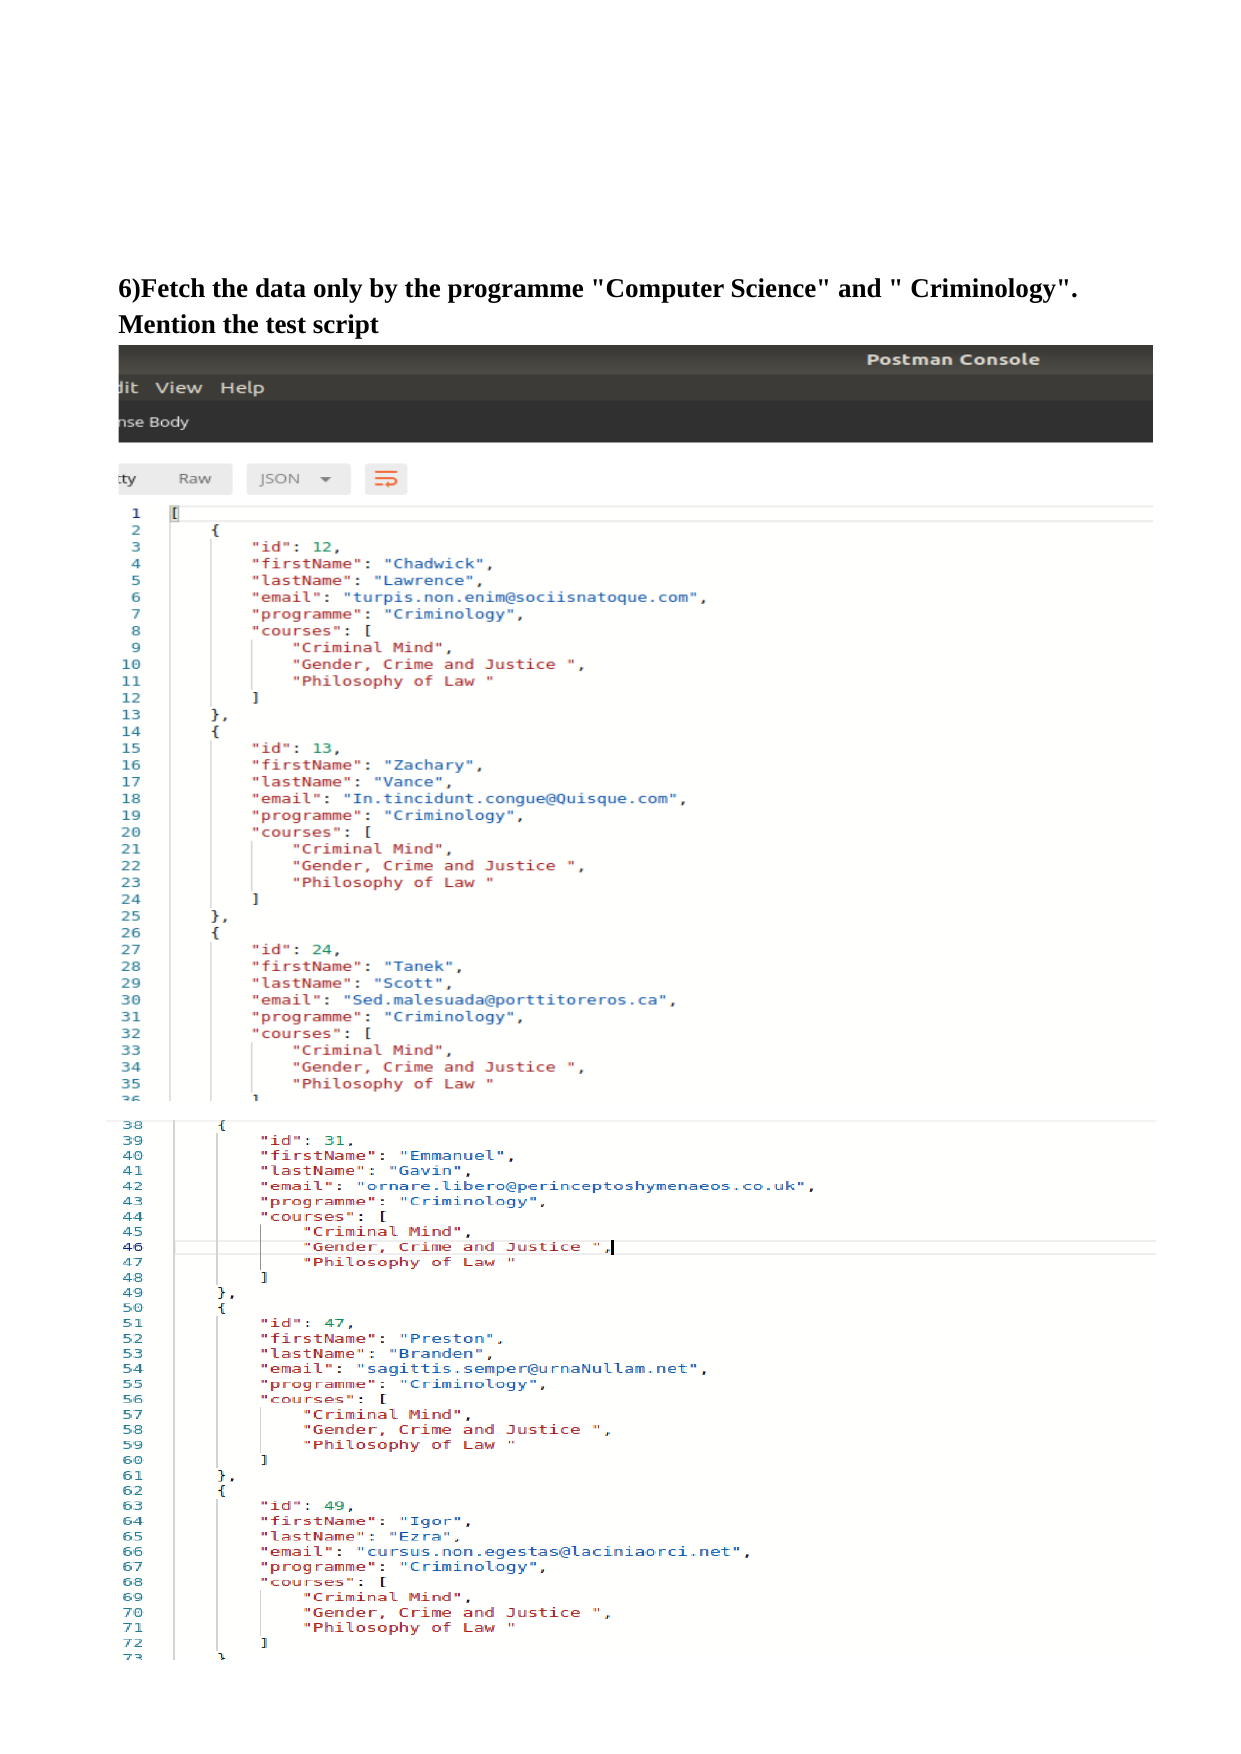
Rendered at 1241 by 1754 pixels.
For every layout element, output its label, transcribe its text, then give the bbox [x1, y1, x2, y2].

picture [118, 345, 1153, 1107]
picture [106, 1114, 921, 1679]
text 6)Fetch the data only by the programme "Computer Science" and " Criminology". Mention the test script [118, 272, 1122, 339]
